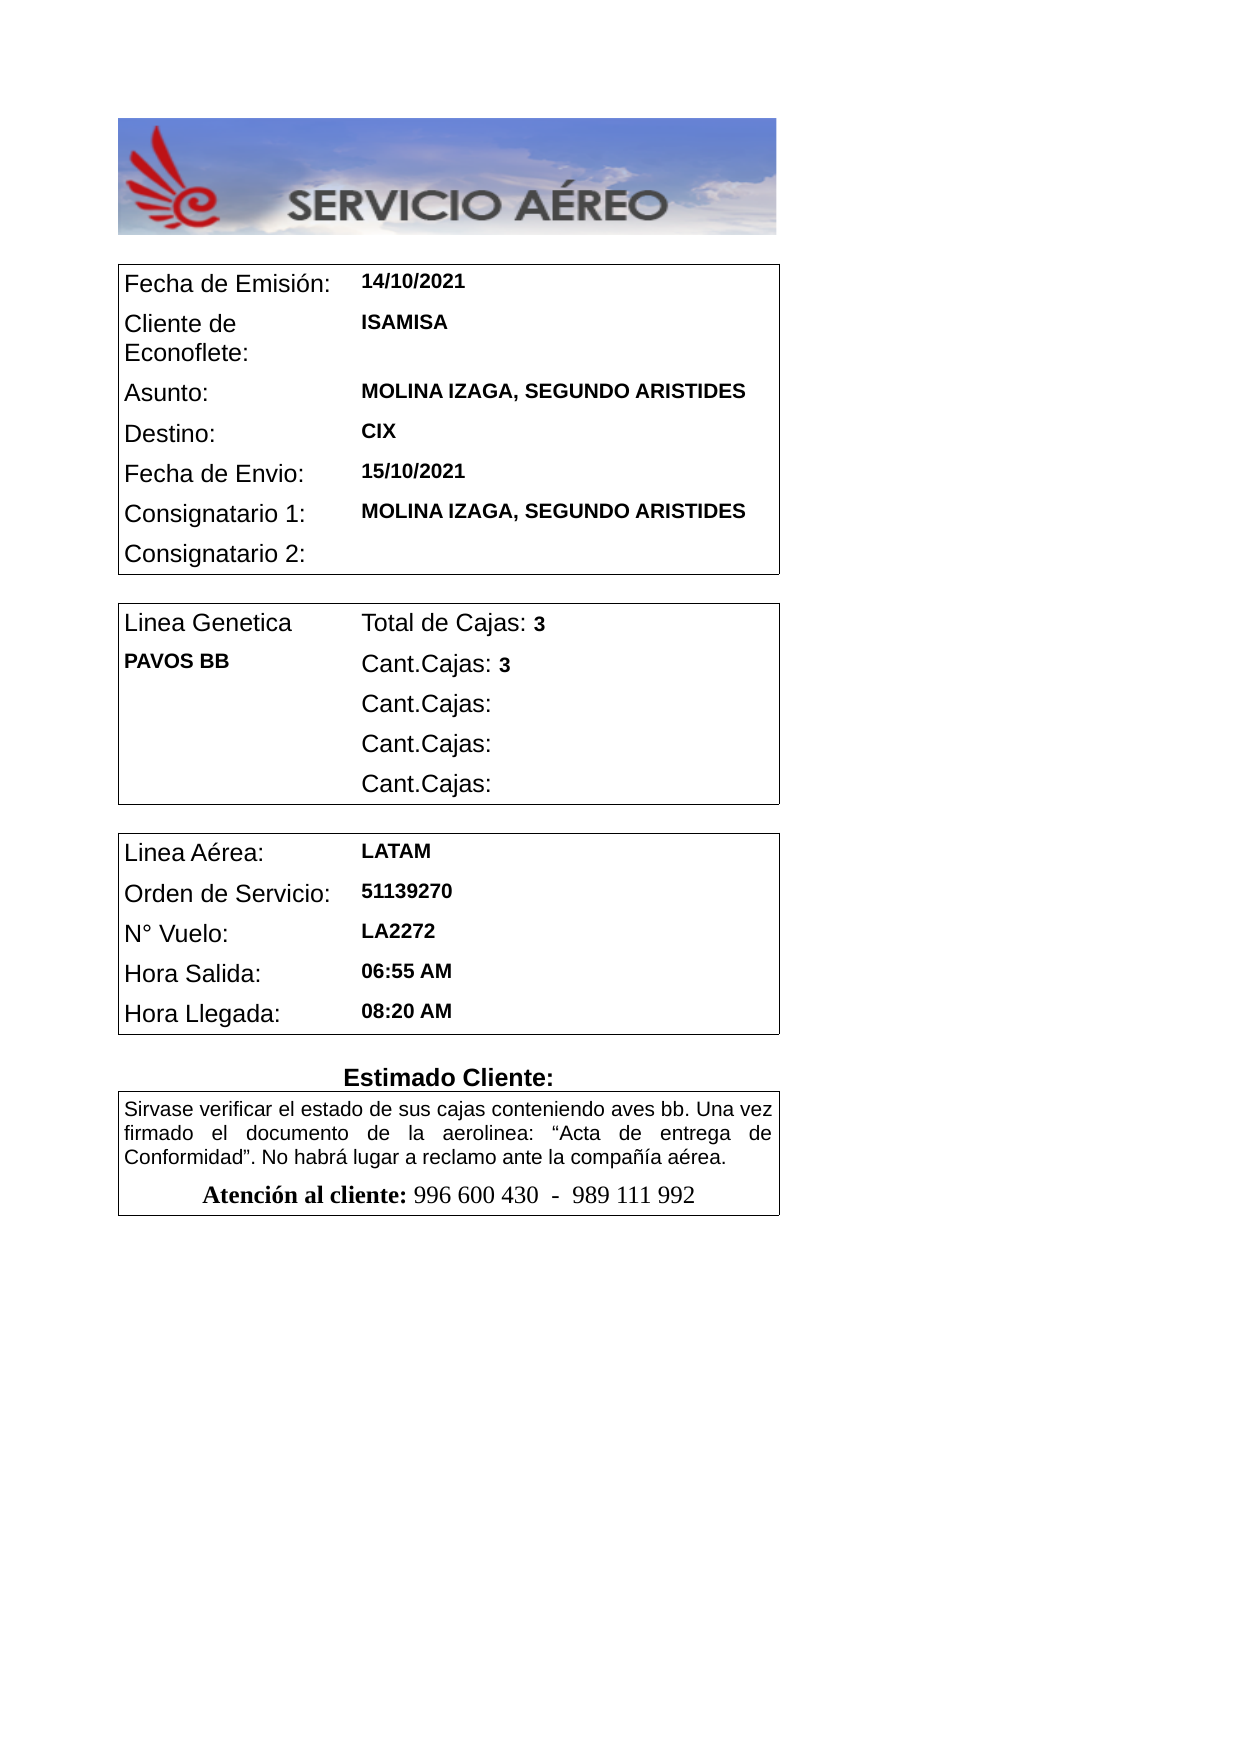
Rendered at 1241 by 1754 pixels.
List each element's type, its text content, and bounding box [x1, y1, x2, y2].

table_cell CIX [356, 413, 779, 453]
table_cell MOLINA IZAGA, SEGUNDO ARISTIDES [356, 493, 779, 533]
table_cell Linea Aérea: [119, 834, 356, 873]
table_cell [356, 534, 779, 574]
table_cell [118, 805, 356, 833]
table_cell Consignatario 2: [119, 534, 356, 574]
table_cell N° Vuelo: [119, 913, 356, 953]
table_cell Consignatario 1: [119, 493, 356, 533]
table_cell Orden de Servicio: [119, 873, 356, 913]
table_cell LATAM [356, 834, 779, 873]
table_cell [118, 575, 356, 603]
picture [118, 118, 777, 235]
table_cell [356, 575, 779, 603]
table_cell 08:20 AM [356, 994, 779, 1034]
table_cell Cliente de Econoflete: [119, 304, 356, 373]
table_cell [356, 805, 779, 833]
table_cell Destino: [119, 413, 356, 453]
table_cell LA2272 [356, 913, 779, 953]
table_cell Cant.Cajas: [356, 723, 779, 763]
table_cell Estimado Cliente: [118, 1035, 779, 1091]
table_cell Hora Salida: [119, 953, 356, 993]
table_cell Asunto: [119, 373, 356, 413]
table_cell Cant.Cajas: [356, 764, 779, 804]
table_cell Linea Genetica [119, 604, 356, 643]
table_cell MOLINA IZAGA, SEGUNDO ARISTIDES [356, 373, 779, 413]
table_cell Hora Llegada: [119, 994, 356, 1034]
table_cell Atención al cliente: 996 600 430 - 989 111 992 [119, 1175, 779, 1215]
table_cell Total de Cajas: 3 [356, 604, 779, 643]
table_header Fecha de Emisión: [119, 265, 356, 304]
table_cell 06:55 AM [356, 953, 779, 993]
table_cell 15/10/2021 [356, 453, 779, 493]
table_cell Cant.Cajas: 3 [356, 643, 779, 683]
table_cell [119, 723, 356, 763]
table_cell ISAMISA [356, 304, 779, 373]
table_cell [119, 764, 356, 804]
table_cell [119, 683, 356, 723]
table_cell Fecha de Envio: [119, 453, 356, 493]
table_header 14/10/2021 [356, 265, 779, 304]
table_cell Cant.Cajas: [356, 683, 779, 723]
table_cell PAVOS BB [119, 643, 356, 683]
table_cell Sirvase verificar el estado de sus cajas conteniendo aves bb. Una vez firmado el documento de la aerolinea: “Acta de entrega de Conformidad”. No habrá lugar a reclamo ante la compañía aérea. [119, 1092, 779, 1175]
table_cell 51139270 [356, 873, 779, 913]
